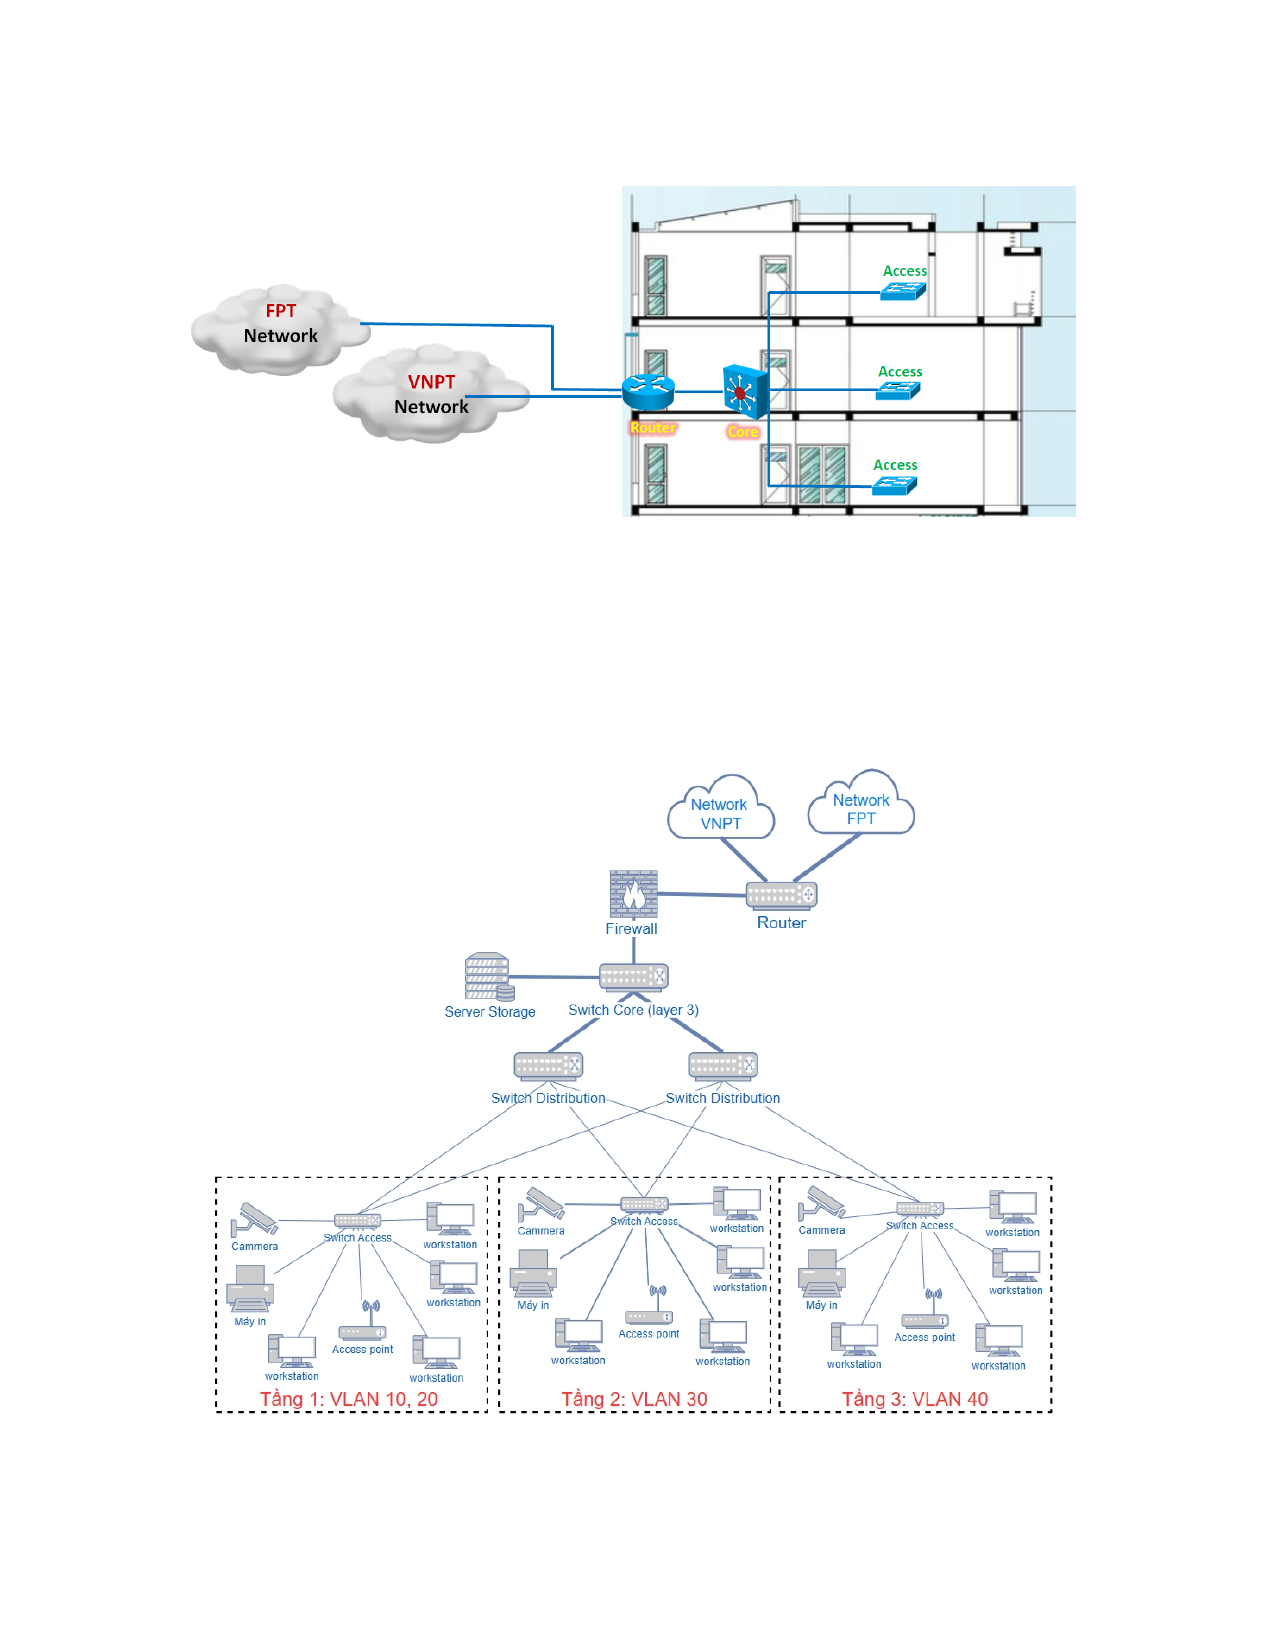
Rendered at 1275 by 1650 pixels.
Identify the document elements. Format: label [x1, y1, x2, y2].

picture [192, 755, 1083, 1427]
picture [187, 150, 1088, 527]
